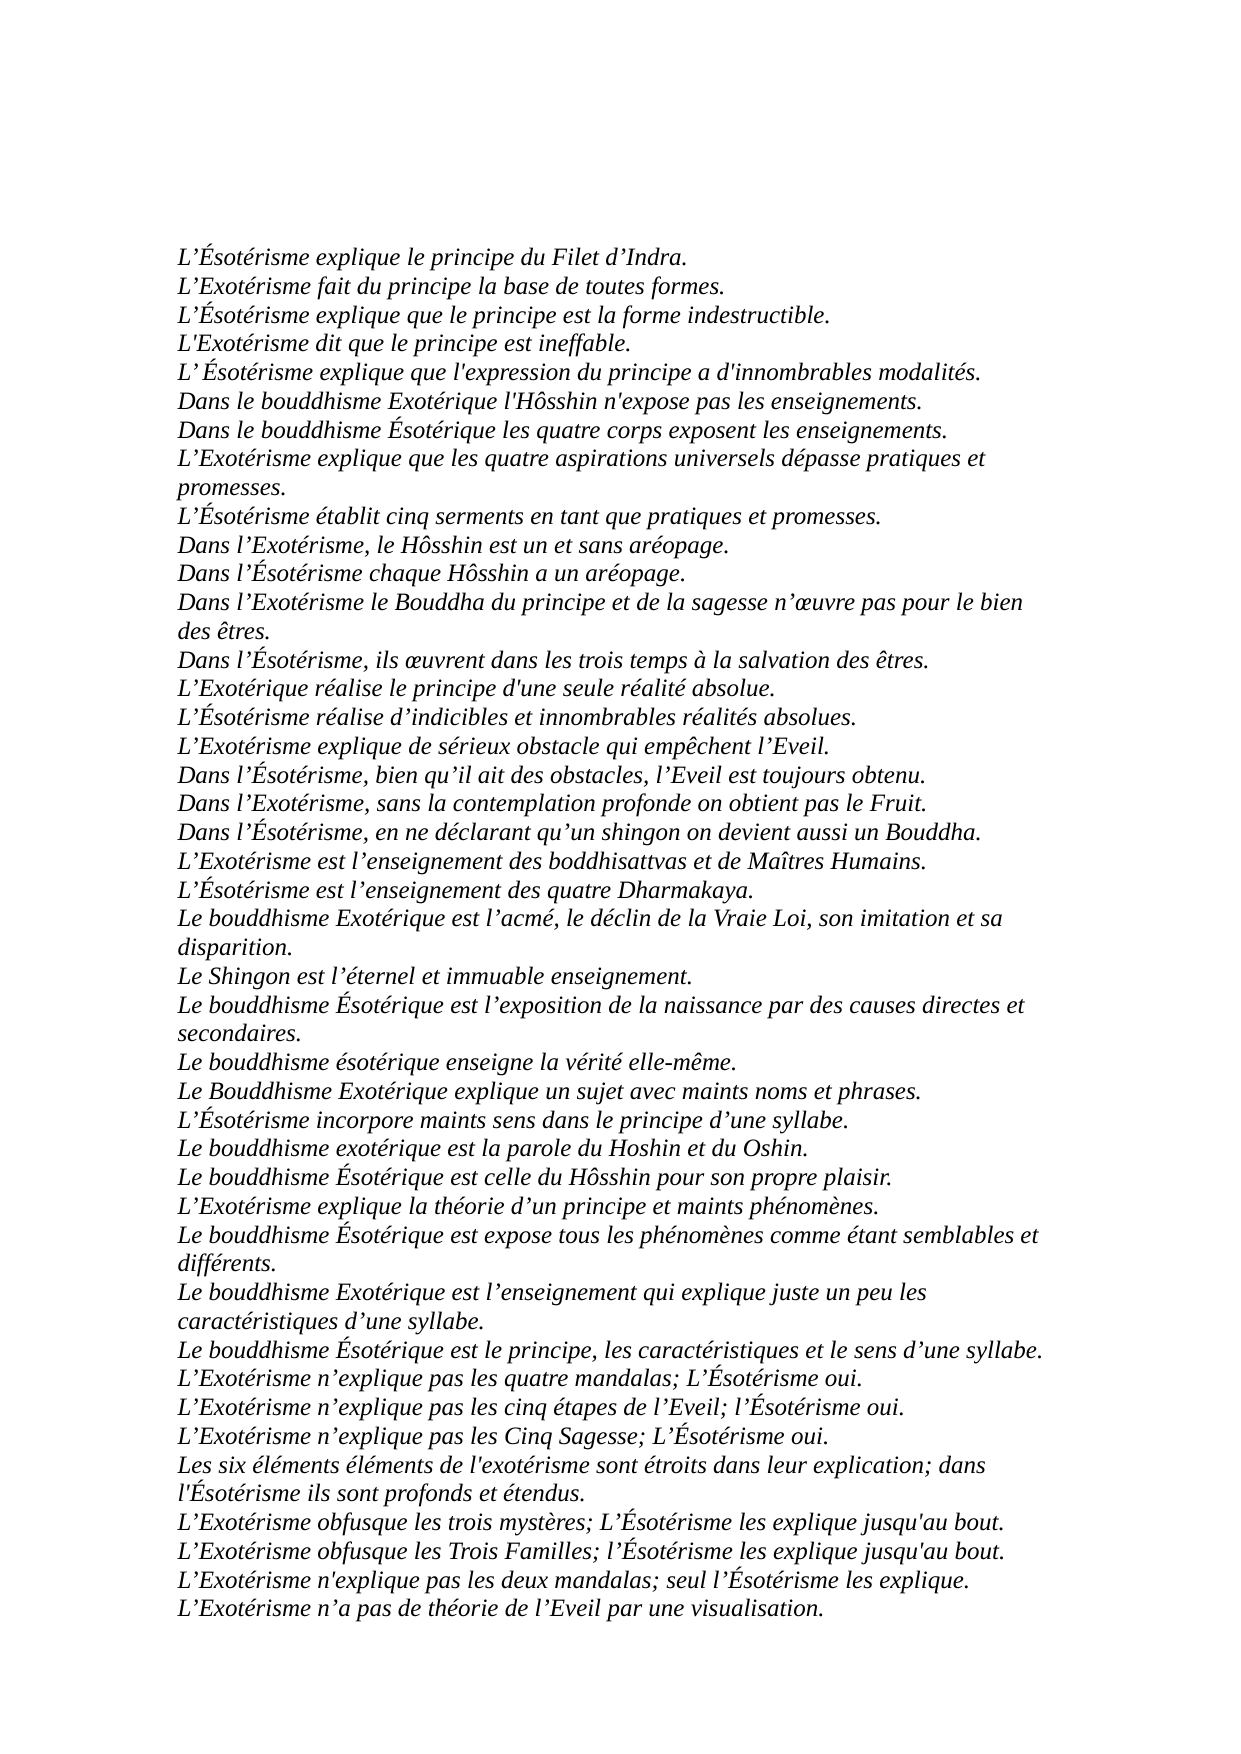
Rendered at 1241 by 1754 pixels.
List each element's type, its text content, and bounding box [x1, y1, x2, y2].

text Les six éléments éléments de l'exotérisme sont étroits dans leur explication; dans l'Ésotérisme ils sont profonds et étendus. [177, 1450, 1063, 1507]
text Dans l’Exotérisme, sans la contemplation profonde on obtient pas le Fruit. [177, 788, 1063, 817]
text Le Bouddhisme Exotérique explique un sujet avec maints noms et phrases. [177, 1076, 1063, 1105]
text L’ Ésotérisme explique que l'expression du principe a d'innombrables modalités. [177, 357, 1063, 386]
text Dans l’Ésotérisme, bien qu’il ait des obstacles, l’Eveil est toujours obtenu. [177, 760, 1063, 788]
text Le bouddhisme Ésotérique est expose tous les phénomènes comme étant semblables et différents. [177, 1220, 1063, 1277]
text L’Exotérisme n'explique pas les deux mandalas; seul l’Ésotérisme les explique. [177, 1565, 1063, 1593]
text L’Exotérisme obfusque les Trois Familles; l’Ésotérisme les explique jusqu'au bout. [177, 1536, 1063, 1565]
text Dans l’Exotérisme, le Hôsshin est un et sans aréopage. [177, 530, 1063, 558]
text Dans le bouddhisme Ésotérique les quatre corps exposent les enseignements. [177, 415, 1063, 443]
text L’Exotérisme explique que les quatre aspirations universels dépasse pratiques et promesses. [177, 443, 1063, 501]
text L’Exotérisme n’explique pas les cinq étapes de l’Eveil; l’Ésotérisme oui. [177, 1392, 1063, 1421]
text Le bouddhisme Ésotérique est celle du Hôsshin pour son propre plaisir. [177, 1162, 1063, 1191]
text L’Ésotérisme explique que le principe est la forme indestructible. [177, 300, 1063, 328]
text Dans l’Exotérisme le Bouddha du principe et de la sagesse n’œuvre pas pour le bien des êtres. [177, 587, 1063, 645]
text L’Exotérique réalise le principe d'une seule réalité absolue. [177, 673, 1063, 702]
text L’Ésotérisme incorpore maints sens dans le principe d’une syllabe. [177, 1105, 1063, 1133]
text L’Exotérisme n’explique pas les quatre mandalas; L’Ésotérisme oui. [177, 1363, 1063, 1392]
text L’Ésotérisme est l’enseignement des quatre Dharmakaya. [177, 875, 1063, 903]
text L’Exotérisme obfusque les trois mystères; L’Ésotérisme les explique jusqu'au bout. [177, 1507, 1063, 1536]
text Dans l’Ésotérisme, en ne déclarant qu’un shingon on devient aussi un Bouddha. [177, 817, 1063, 846]
text L’Exotérisme explique de sérieux obstacle qui empêchent l’Eveil. [177, 731, 1063, 760]
text Le bouddhisme ésotérique enseigne la vérité elle-même. [177, 1047, 1063, 1076]
text L’Exotérisme n’a pas de théorie de l’Eveil par une visualisation. [177, 1593, 1063, 1622]
text Le bouddhisme Exotérique est l’acmé, le déclin de la Vraie Loi, son imitation et sa disparition. [177, 903, 1063, 961]
text L’Exotérisme explique la théorie d’un principe et maints phénomènes. [177, 1191, 1063, 1220]
text Dans l’Ésotérisme, ils œuvrent dans les trois temps à la salvation des êtres. [177, 645, 1063, 673]
text Dans le bouddhisme Exotérique l'Hôsshin n'expose pas les enseignements. [177, 386, 1063, 415]
text Le bouddhisme Ésotérique est le principe, les caractéristiques et le sens d’une syllabe. [177, 1335, 1063, 1363]
text Le bouddhisme Exotérique est l’enseignement qui explique juste un peu les caractéristiques d’une syllabe. [177, 1277, 1063, 1335]
text Le Shingon est l’éternel et immuable enseignement. [177, 961, 1063, 990]
text L’Ésotérisme établit cinq serments en tant que pratiques et promesses. [177, 501, 1063, 530]
text Le bouddhisme Ésotérique est l’exposition de la naissance par des causes directes et secondaires. [177, 990, 1063, 1047]
text L’Exotérisme fait du principe la base de toutes formes. [177, 271, 1063, 300]
text L’Ésotérisme réalise d’indicibles et innombrables réalités absolues. [177, 702, 1063, 731]
text Dans l’Ésotérisme chaque Hôsshin a un aréopage. [177, 558, 1063, 587]
text L’Exotérisme est l’enseignement des boddhisattvas et de Maîtres Humains. [177, 846, 1063, 875]
text L’Ésotérisme explique le principe du Filet d’Indra. [177, 242, 1063, 271]
text L'Exotérisme dit que le principe est ineffable. [177, 328, 1063, 357]
text Le bouddhisme exotérique est la parole du Hoshin et du Oshin. [177, 1133, 1063, 1162]
text L’Exotérisme n’explique pas les Cinq Sagesse; L’Ésotérisme oui. [177, 1421, 1063, 1450]
